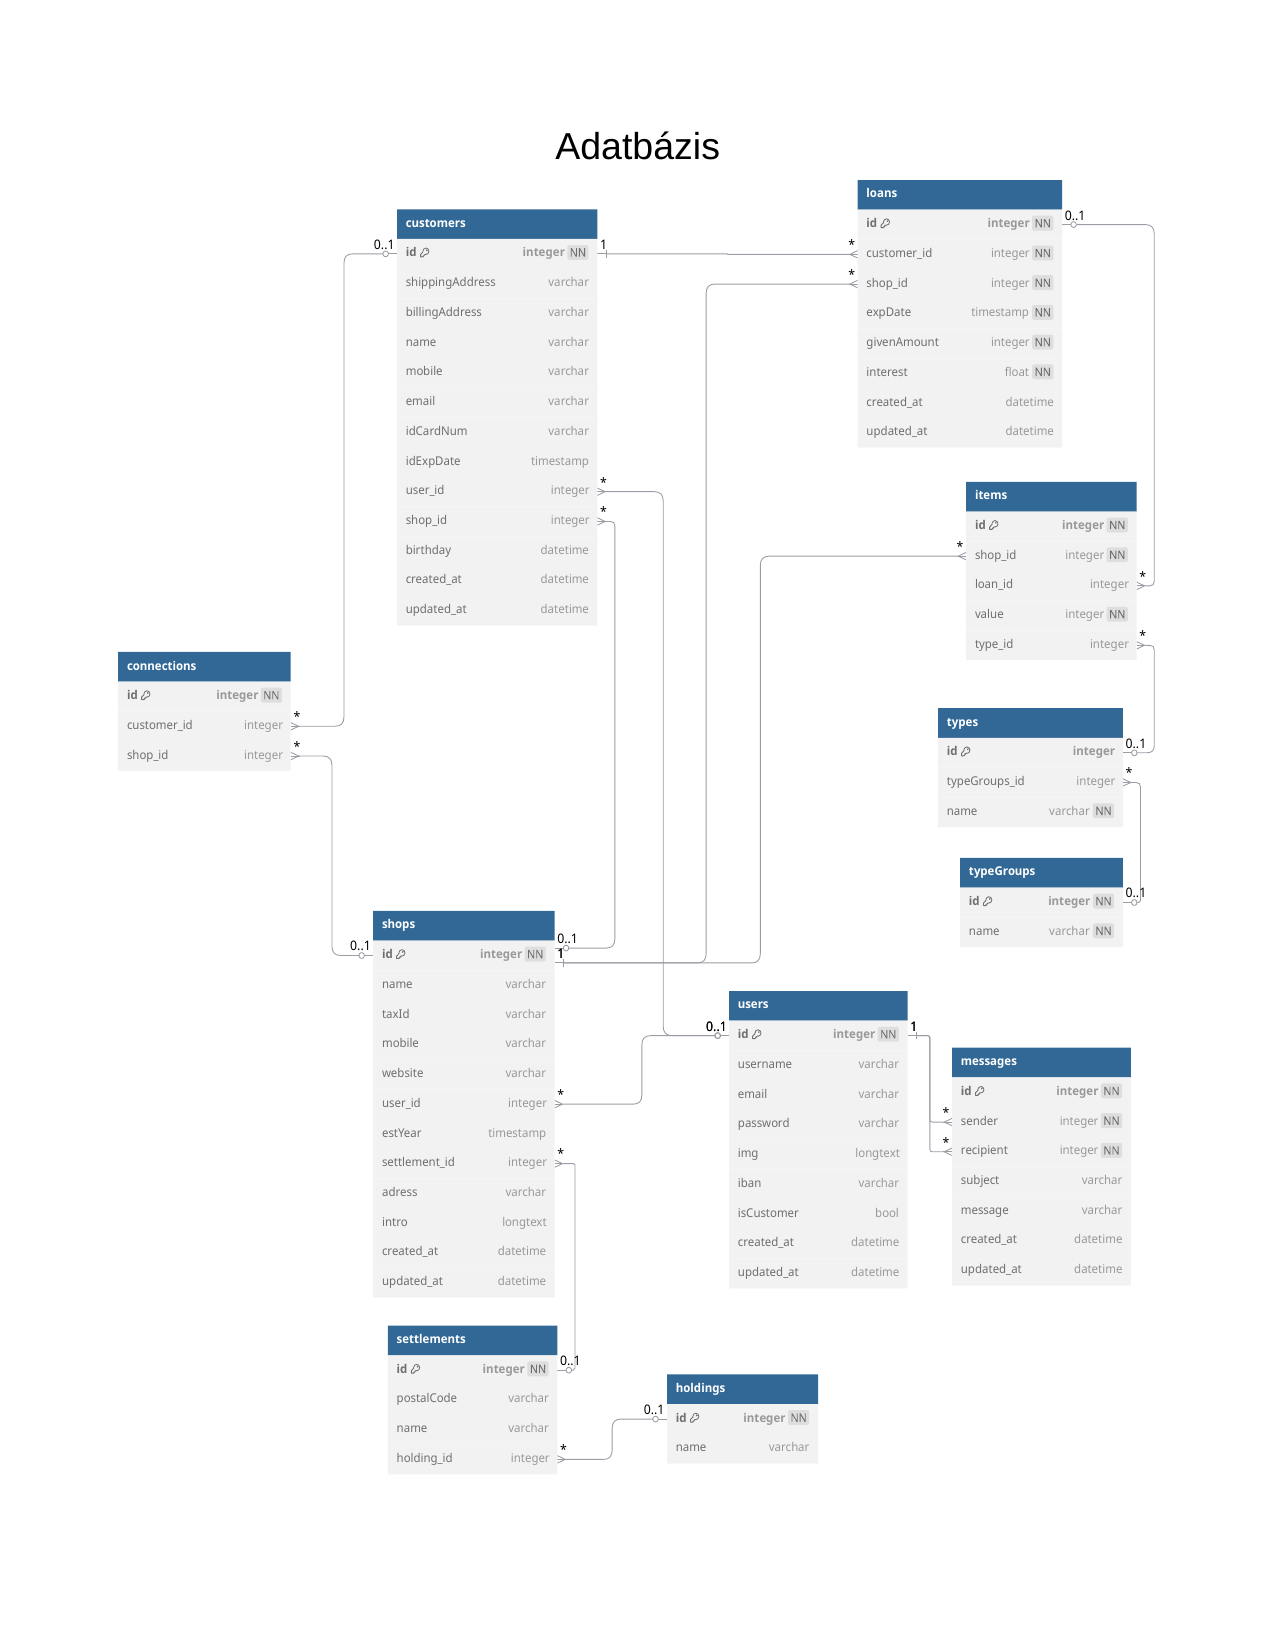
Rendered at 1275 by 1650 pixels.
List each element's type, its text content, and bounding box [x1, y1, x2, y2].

subtitle Adatbázis [118, 124, 1157, 167]
